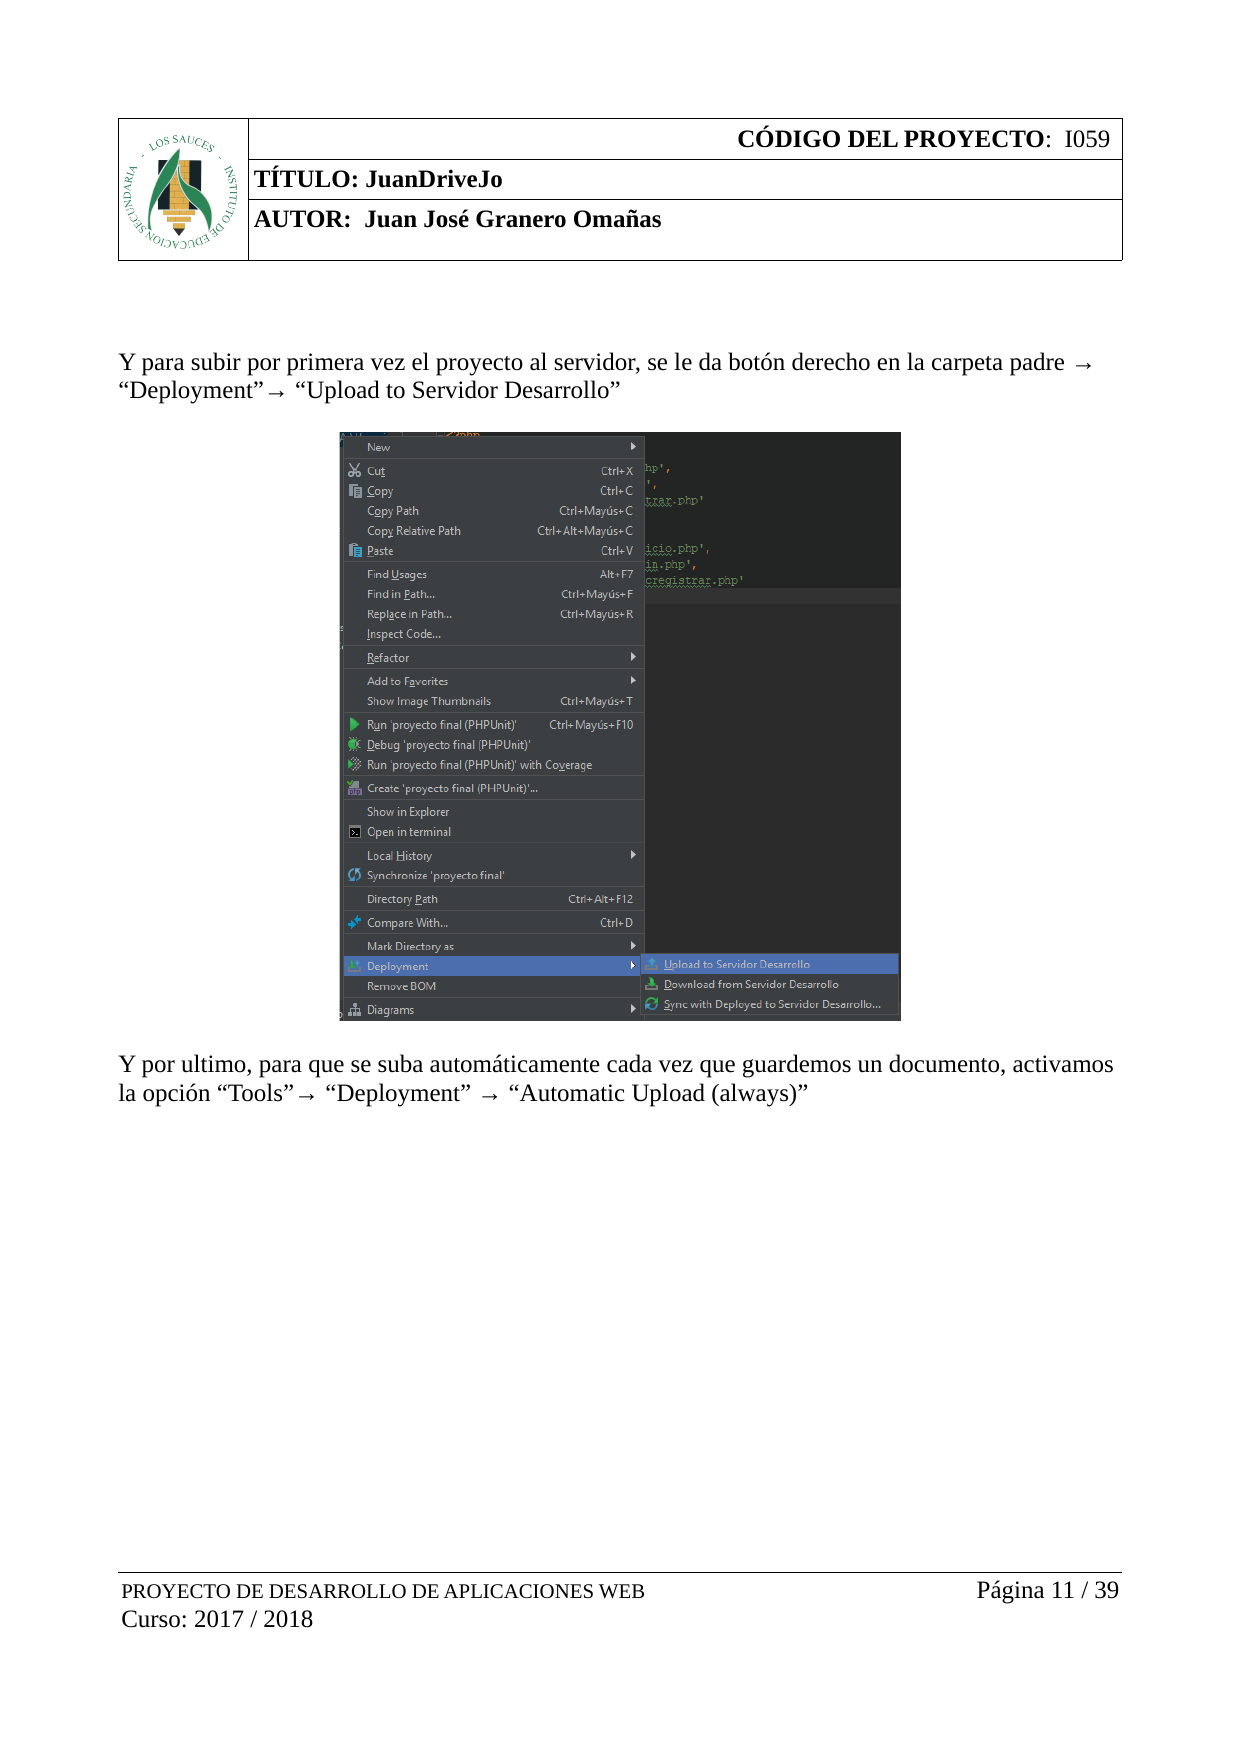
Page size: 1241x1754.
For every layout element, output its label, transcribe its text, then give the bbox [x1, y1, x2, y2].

picture [112, 123, 254, 257]
text Y por ultimo, para que se suba automáticamente cada vez que guardemos un documento, activamos la opción “Tools”→ “Deployment” → “Automatic Upload (always)” [118, 1049, 1122, 1107]
text Y para subir por primera vez el proyecto al servidor, se le da botón derecho en la carpeta padre → “Deployment”→ “Upload to Servidor Desarrollo” [118, 347, 1122, 404]
picture [339, 432, 901, 1021]
